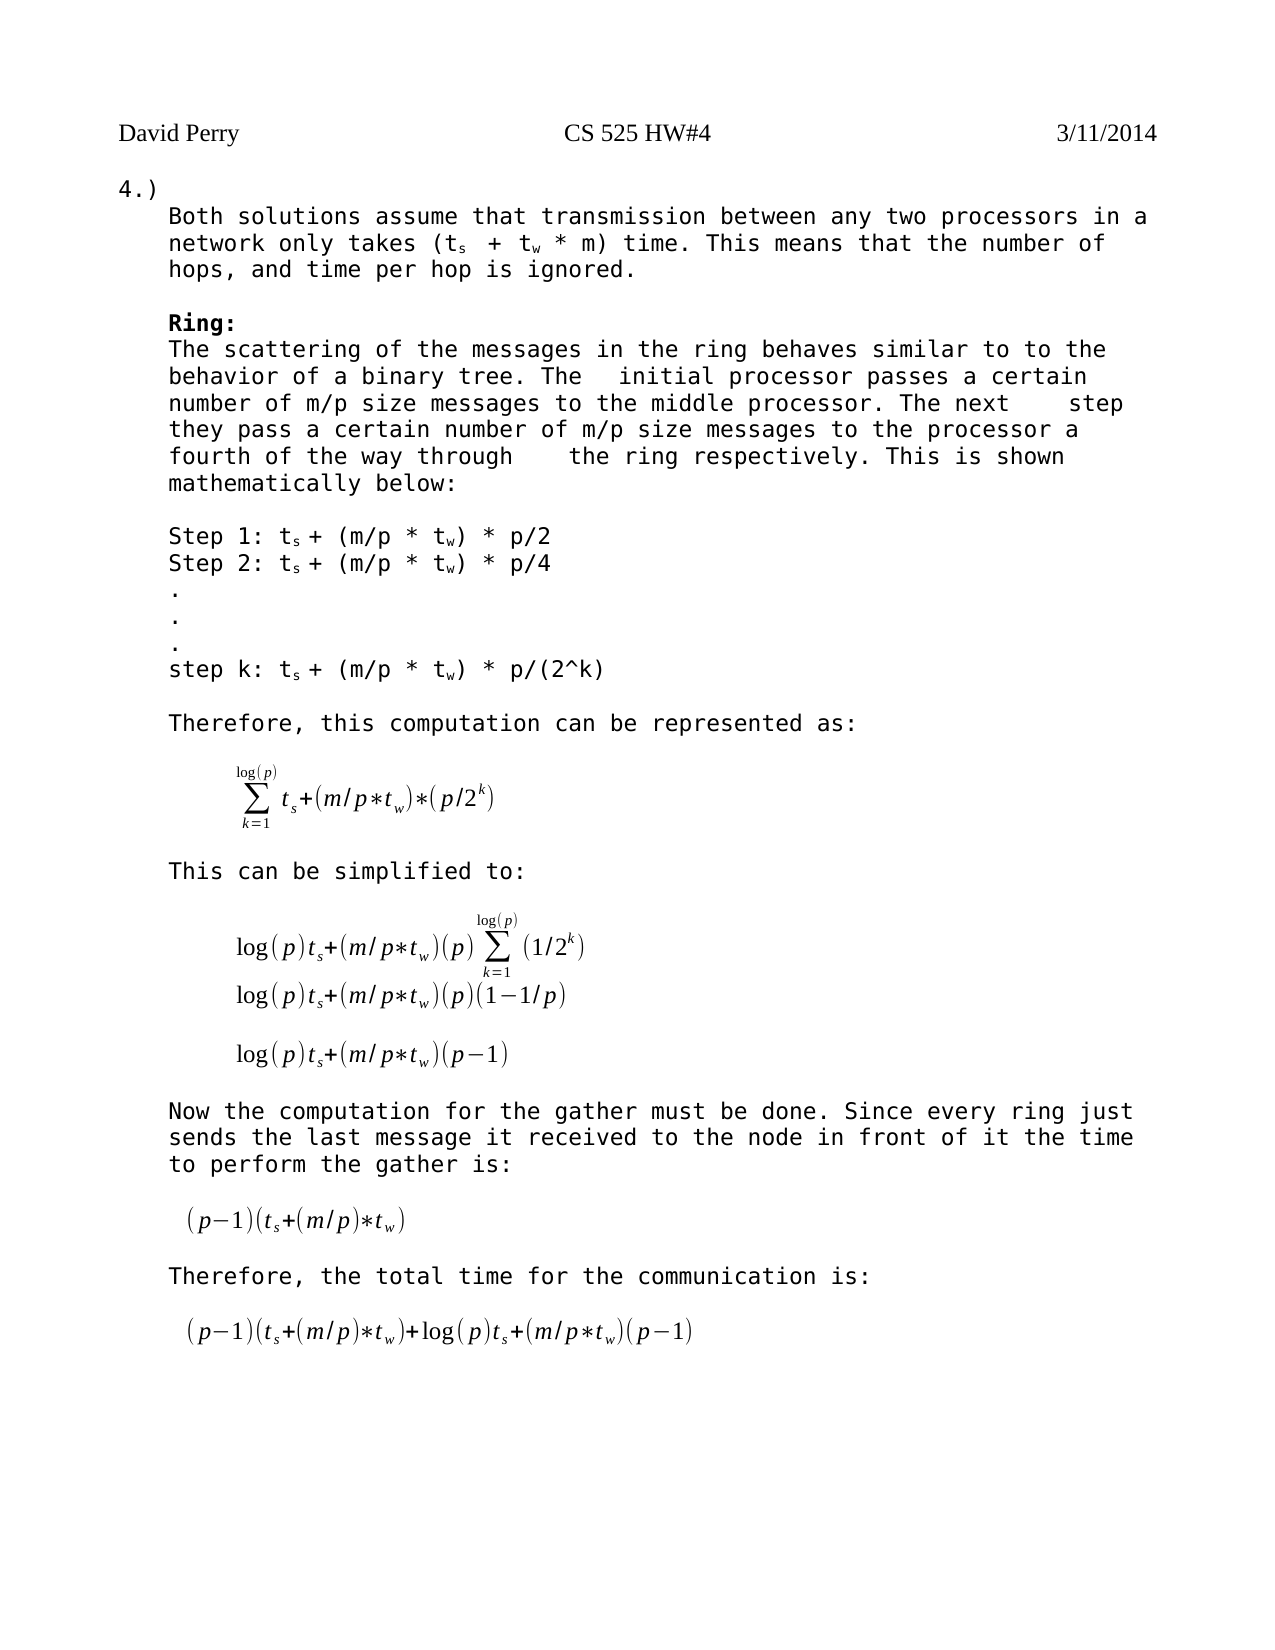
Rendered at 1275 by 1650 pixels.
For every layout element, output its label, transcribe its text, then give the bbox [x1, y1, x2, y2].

text . [118, 603, 1157, 630]
text . [118, 576, 1157, 603]
text Ring: [118, 310, 1157, 336]
text Now the computation for the gather must be done. Since every ring just sends the last message it received to the node in front of it the time to perform the gather is: [118, 1098, 1157, 1178]
text 4.) [118, 176, 1157, 203]
text The scattering of the messages in the ring behaves similar to to the behavior of a binary tree. The initial processor passes a certain number of m/p size messages to the middle processor. The next step they pass a certain number of m/p size messages to the processor a fourth of the way through the ring respectively. This is shown mathematically below: [118, 336, 1157, 496]
text . [118, 630, 1157, 656]
text Therefore, the total time for the communication is: [118, 1263, 1157, 1290]
text step k: ts + (m/p * tw) * p/(2^k) [118, 656, 1157, 683]
text Step 2: ts + (m/p * tw) * p/4 [118, 550, 1157, 576]
text This can be simplified to: [118, 858, 1157, 885]
text Step 1: ts + (m/p * tw) * p/2 [118, 523, 1157, 550]
text Both solutions assume that transmission between any two processors in a network only takes (ts + tw * m) time. This means that the number of hops, and time per hop is ignored. [118, 203, 1157, 283]
text Therefore, this computation can be represented as: [118, 710, 1157, 736]
